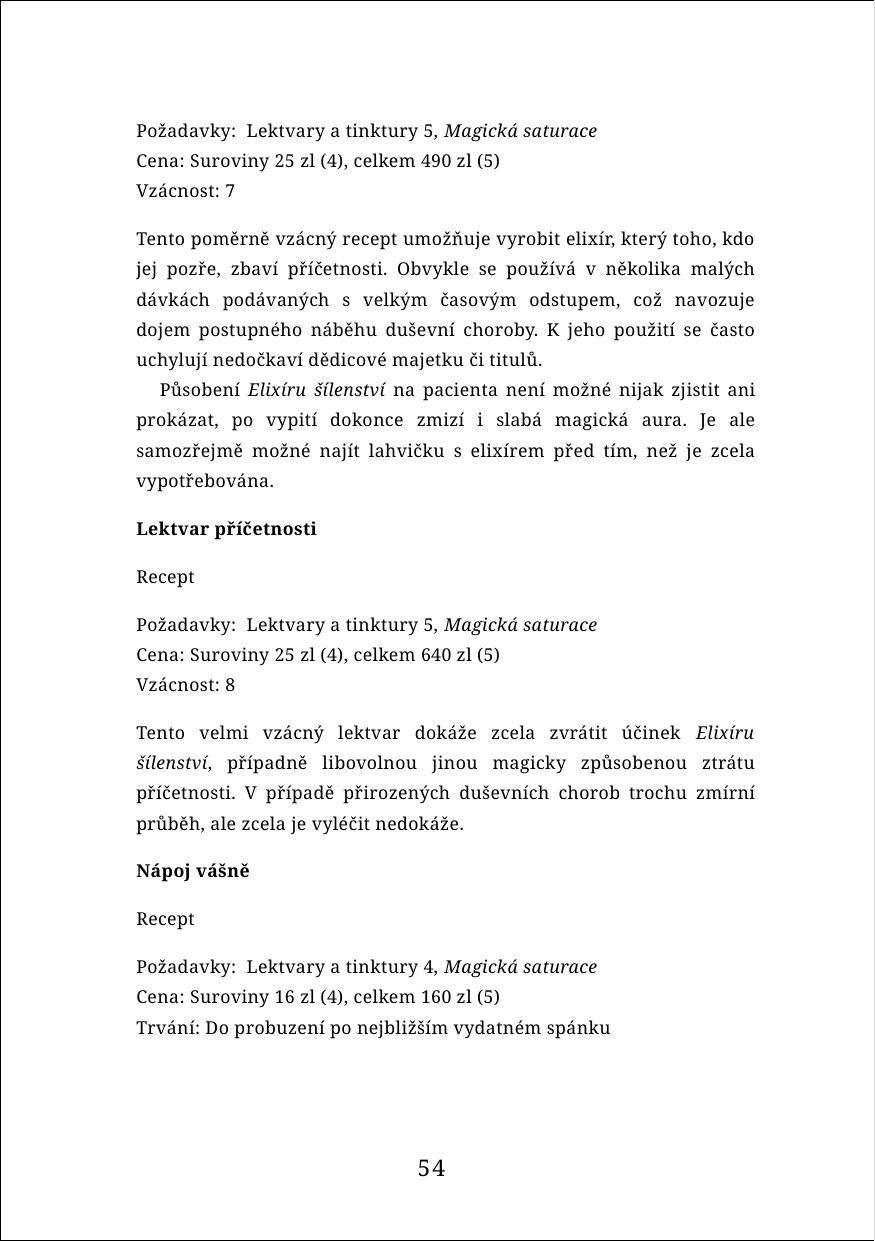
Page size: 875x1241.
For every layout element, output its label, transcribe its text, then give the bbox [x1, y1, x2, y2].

text Požadavky: Lektvary a tinktury 4, Magická saturace Cena: Suroviny 16 zl (4), celkem 160 zl (5) Trvání: Do probuzení po nejbližším vydatném spánku [136, 955, 756, 1039]
text Recept [136, 564, 756, 588]
text Recept [136, 907, 756, 931]
text Tento poměrně vzácný recept umožňuje vyrobit elixír, který toho, kdo jej pozře, zbaví příčetnosti. Obvykle se používá v několika malých dávkách podávaných s velkým časovým odstupem, což navozuje dojem postupného náběhu duševní choroby. K jeho použití se často uchylují nedočkaví dědicové majetku či titulů. Působení Elixíru šílenství na pacienta není možné nijak zjistit ani prokázat, po vypití dokonce zmizí i slabá magická aura. Je ale samozřejmě možné najít lahvičku s elixírem před tím, než je zcela vypotřebována. [136, 227, 756, 492]
text Lektvar příčetnosti [136, 516, 756, 540]
text Nápoj vášně [136, 859, 756, 883]
text Požadavky: Lektvary a tinktury 5, Magická saturace Cena: Suroviny 25 zl (4), celkem 640 zl (5) Vzácnost: 8 [136, 612, 756, 697]
text Tento velmi vzácný lektvar dokáže zcela zvrátit účinek Elixíru šílenství, případně libovolnou jinou magicky způsobenou ztrátu příčetnosti. V případě přirozených duševních chorob trochu zmírní průběh, ale zcela je vyléčit nedokáže. [136, 720, 756, 835]
text Požadavky: Lektvary a tinktury 5, Magická saturace Cena: Suroviny 25 zl (4), celkem 490 zl (5) Vzácnost: 7 [136, 118, 756, 203]
